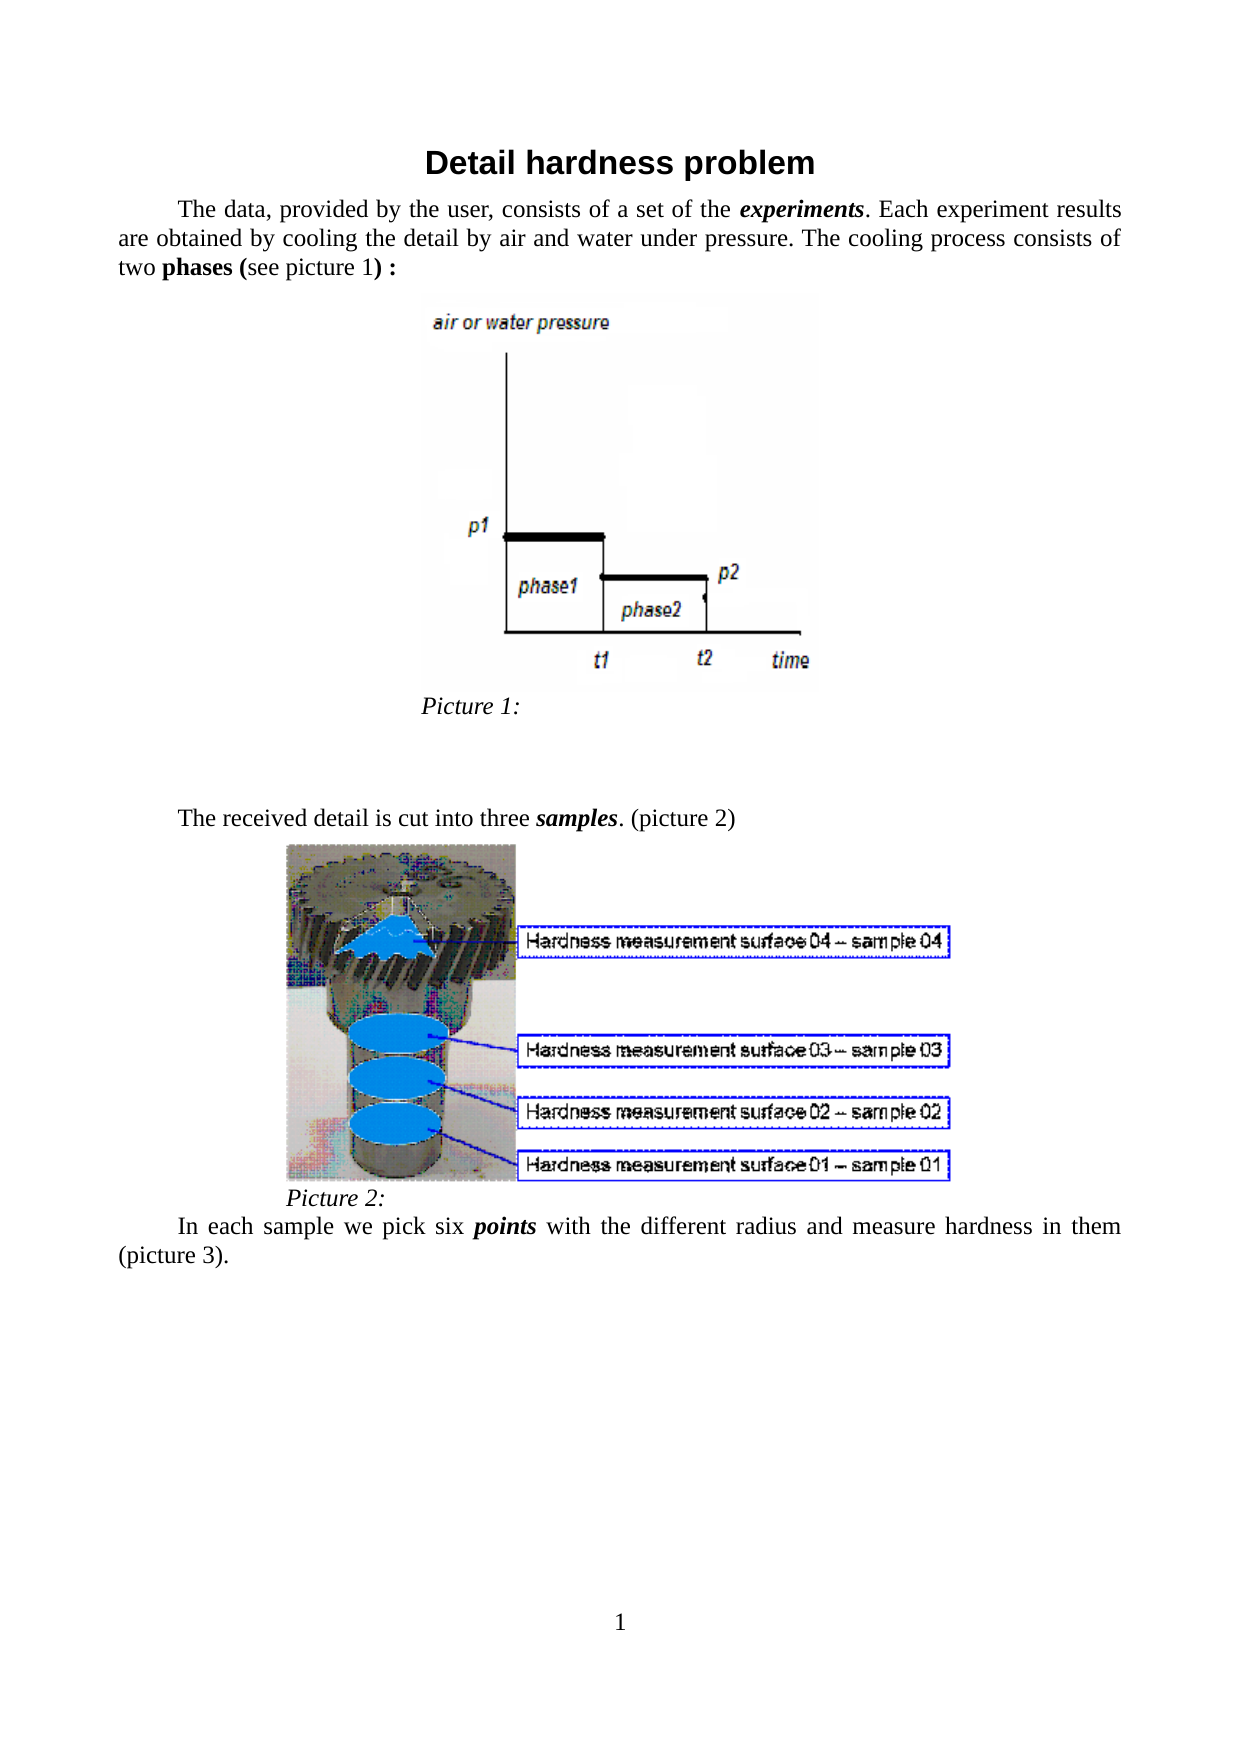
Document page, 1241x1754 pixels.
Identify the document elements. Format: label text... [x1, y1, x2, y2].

text In each sample we pick six points with the different radius and measure hardness in them (picture 3). [118, 1163, 1122, 1269]
picture [285, 843, 955, 1183]
text Picture 2: [286, 1183, 954, 1211]
text The received detail is cut into three samples. (picture 2) [118, 803, 1122, 831]
subtitle Detail hardness problem [118, 143, 1122, 182]
text The data, provided by the user, consists of a set of the experiments. Each experiment results are obtained by cooling the detail by air and water under pressure. The cooling process consists of two phases (see picture 1) : [118, 194, 1122, 281]
picture [421, 293, 820, 692]
text Picture 1: [421, 692, 819, 720]
